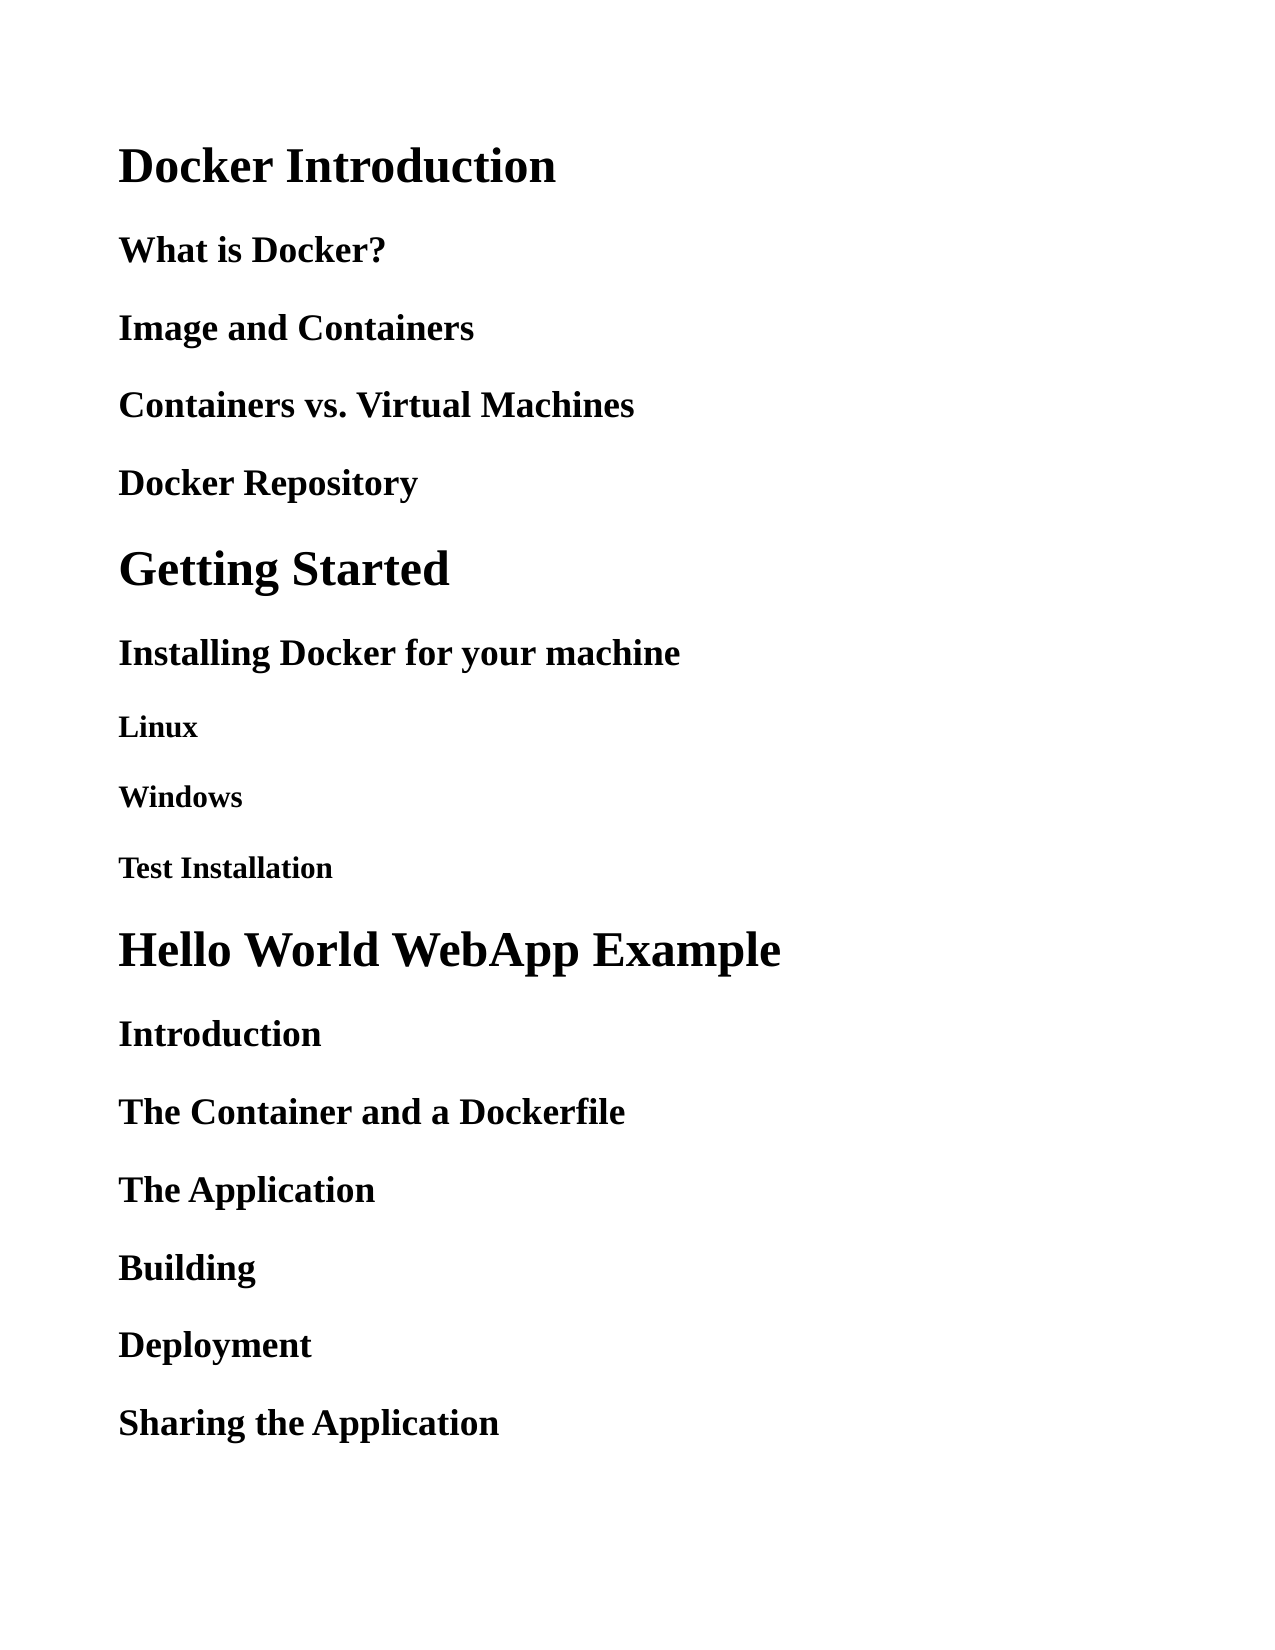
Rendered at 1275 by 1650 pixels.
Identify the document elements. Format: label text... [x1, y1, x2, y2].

subtitle Linux [118, 708, 1157, 744]
subtitle The Application [118, 1167, 1157, 1210]
subtitle Docker Introduction [118, 135, 1157, 193]
subtitle Image and Containers [118, 305, 1157, 348]
subtitle Windows [118, 779, 1157, 814]
subtitle Deployment [118, 1323, 1157, 1366]
subtitle Getting Started [118, 538, 1157, 596]
subtitle Sharing the Application [118, 1400, 1157, 1443]
subtitle The Container and a Dockerfile [118, 1089, 1157, 1133]
subtitle Building [118, 1245, 1157, 1288]
subtitle Introduction [118, 1012, 1157, 1055]
subtitle Containers vs. Virtual Machines [118, 383, 1157, 426]
subtitle Docker Repository [118, 461, 1157, 504]
subtitle Installing Docker for your machine [118, 630, 1157, 673]
subtitle What is Docker? [118, 227, 1157, 271]
subtitle Test Installation [118, 849, 1157, 885]
subtitle Hello World WebApp Example [118, 920, 1157, 977]
